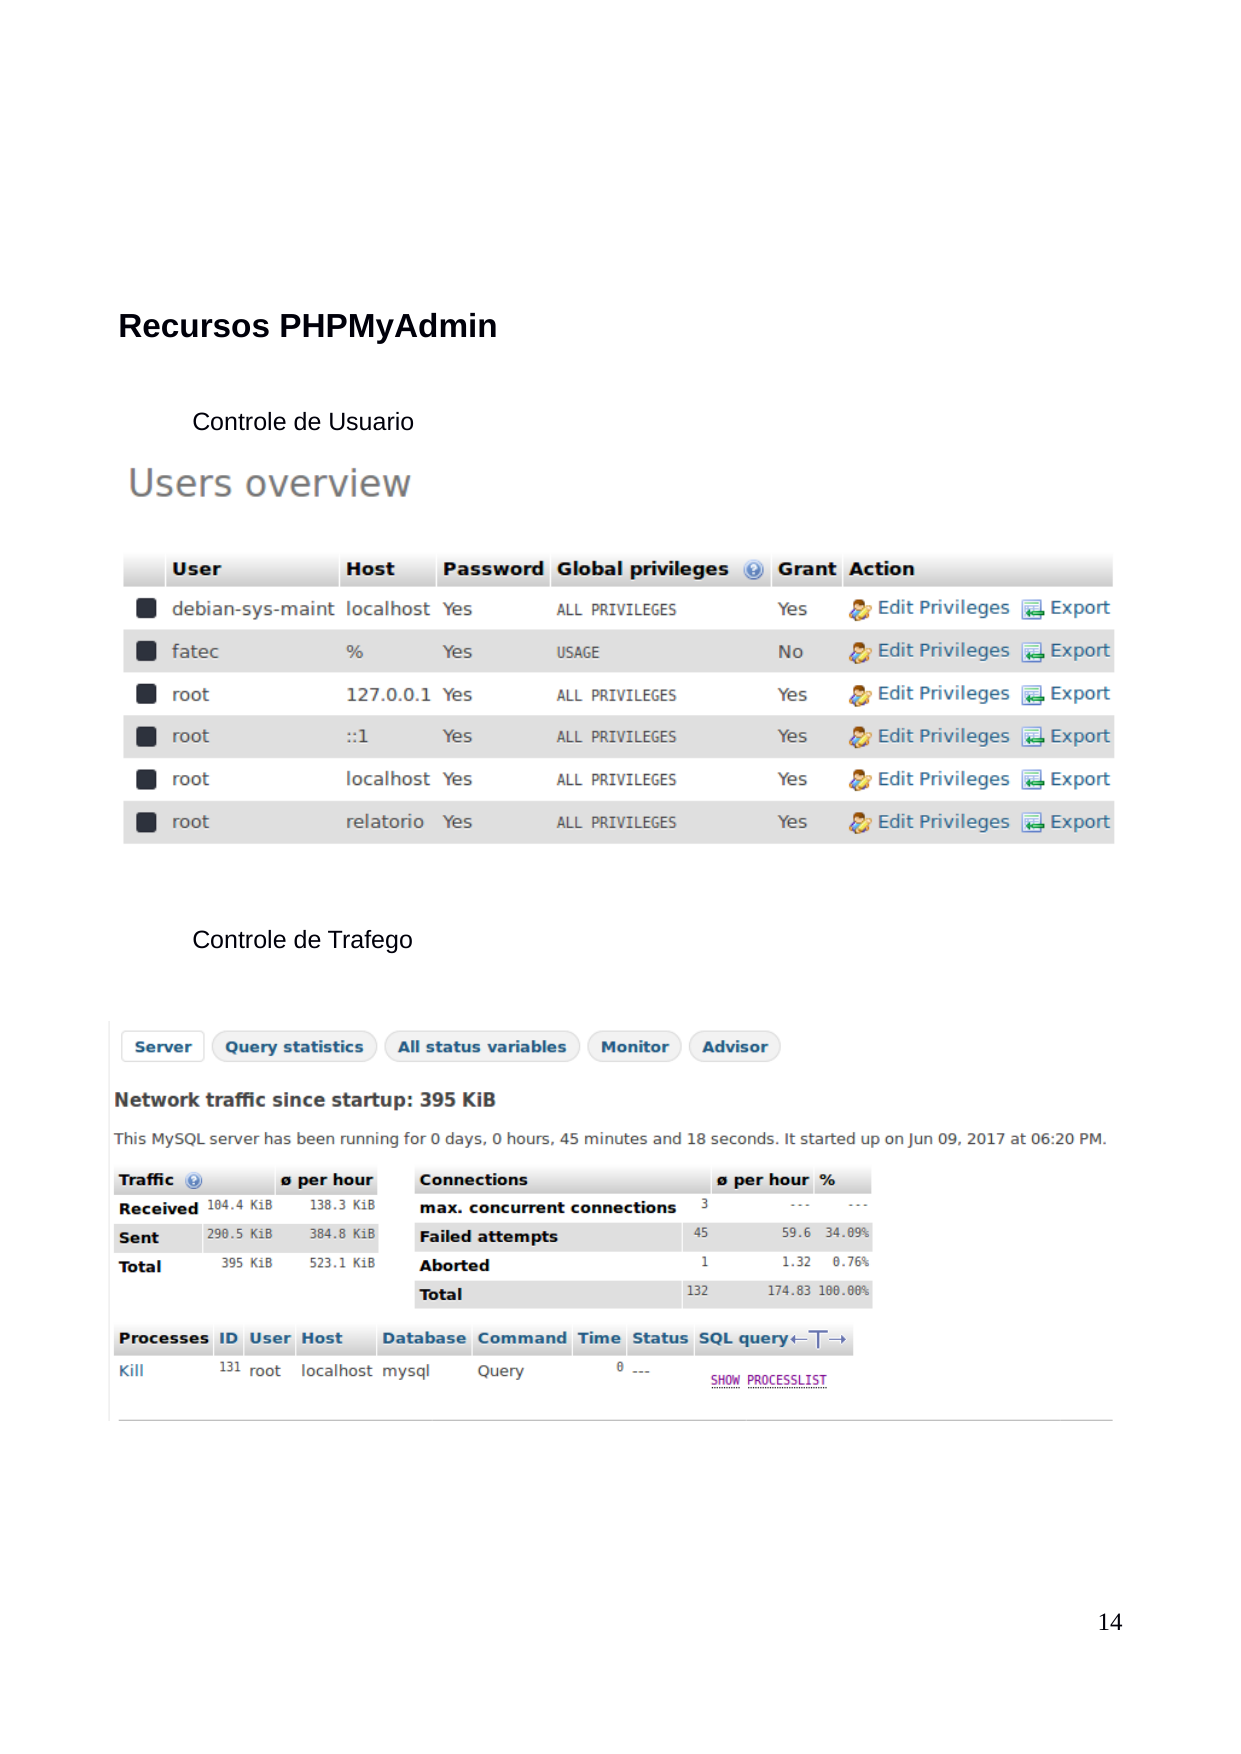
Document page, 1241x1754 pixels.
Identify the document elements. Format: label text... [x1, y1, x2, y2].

picture [108, 1021, 1113, 1421]
picture [118, 455, 1123, 854]
text Controle de Trafego [118, 925, 1122, 954]
text Recursos PHPMyAdmin [118, 306, 1122, 344]
text Controle de Usuario [118, 406, 1122, 435]
